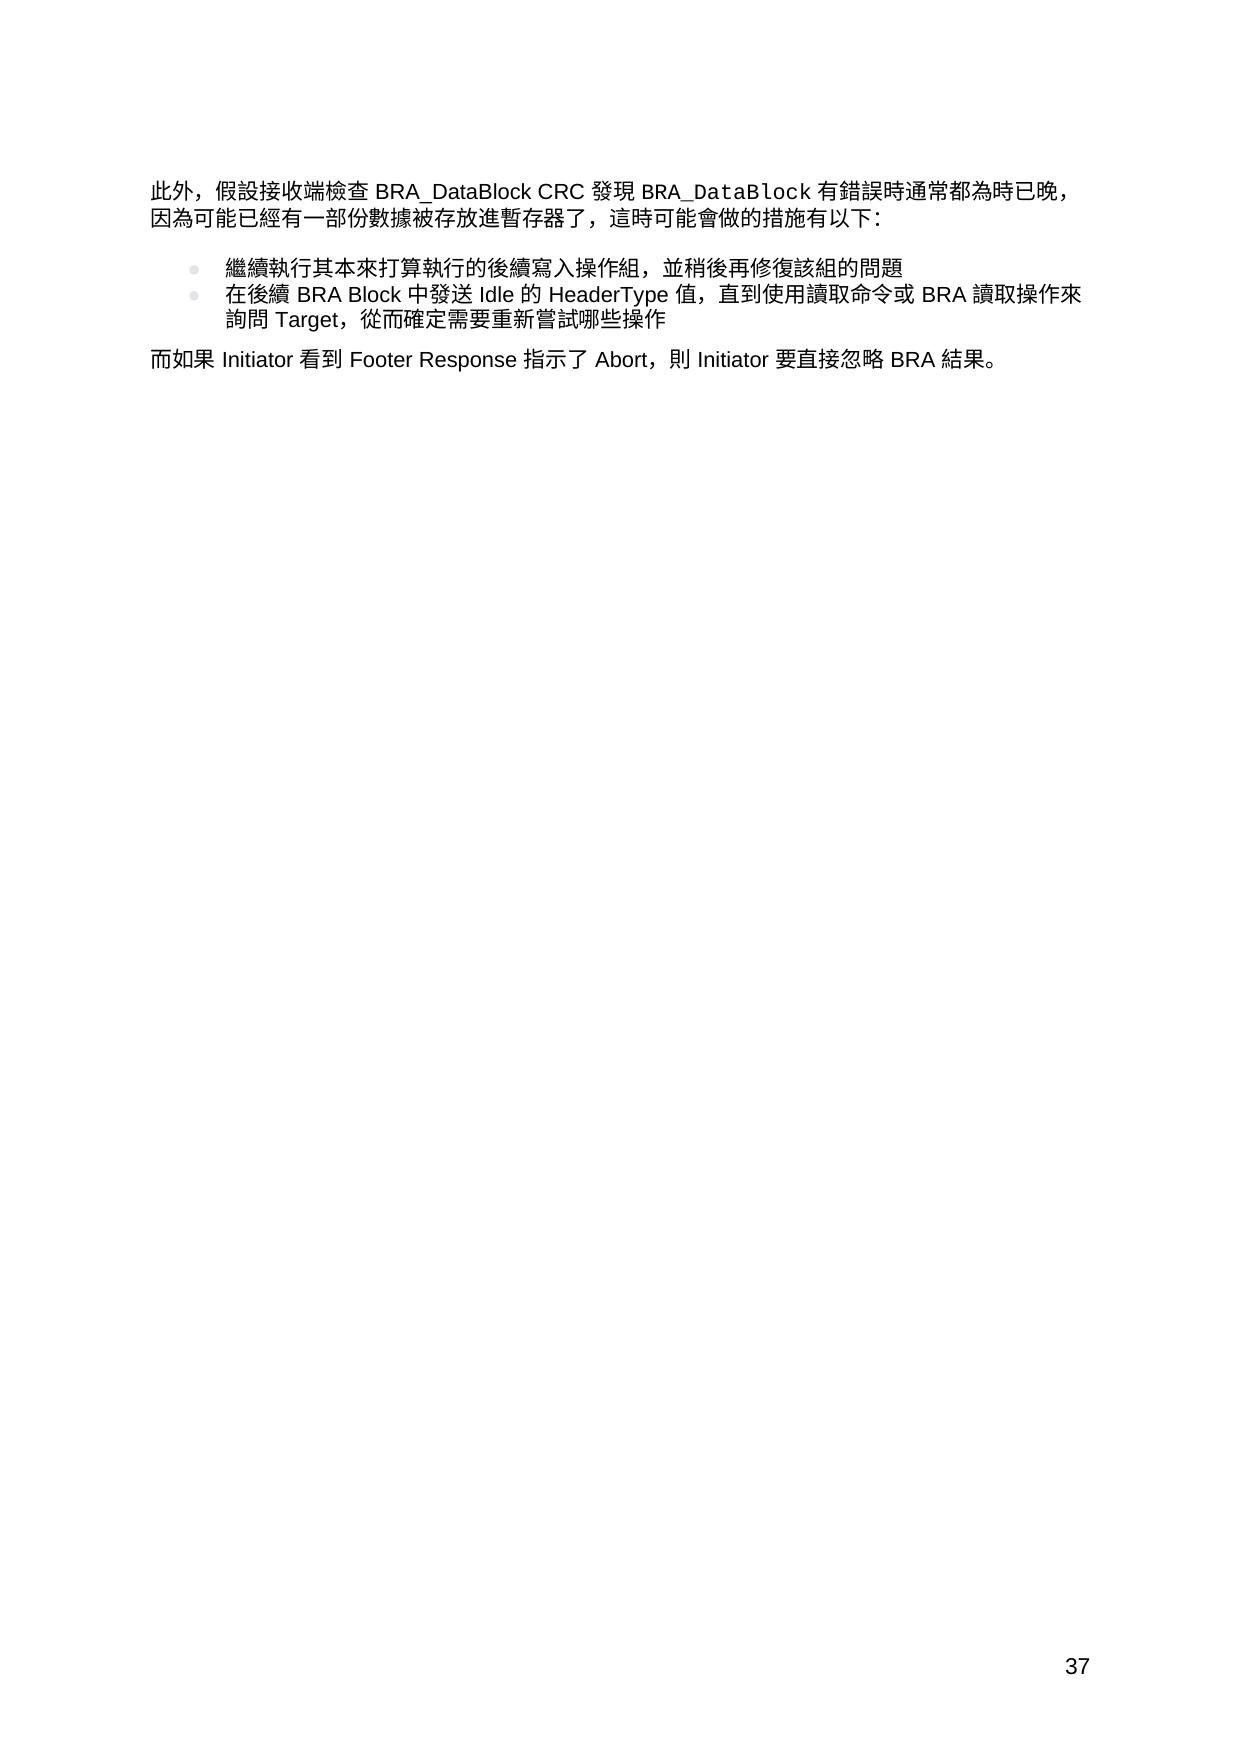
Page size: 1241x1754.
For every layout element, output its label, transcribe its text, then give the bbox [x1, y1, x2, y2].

list 繼續執行其本來打算執行的後續寫入操作組，並稍後再修復該組的問題 [187, 256, 1090, 281]
list 在後續 BRA Block 中發送 Idle 的 HeaderType 值，直到使用讀取命令或 BRA 讀取操作來詢問 Target，從而確定需要重新嘗試哪些操作 [187, 281, 1090, 332]
text 而如果 Initiator 看到 Footer Response 指示了 Abort，則 Initiator 要直接忽略 BRA 結果。 [150, 346, 1090, 372]
text 此外，假設接收端檢查 BRA_DataBlock CRC 發現 BRA_DataBlock 有錯誤時通常都為時已晚，因為可能已經有一部份數據被存放進暫存器了，這時可能會做的措施有以下： [150, 179, 1090, 231]
